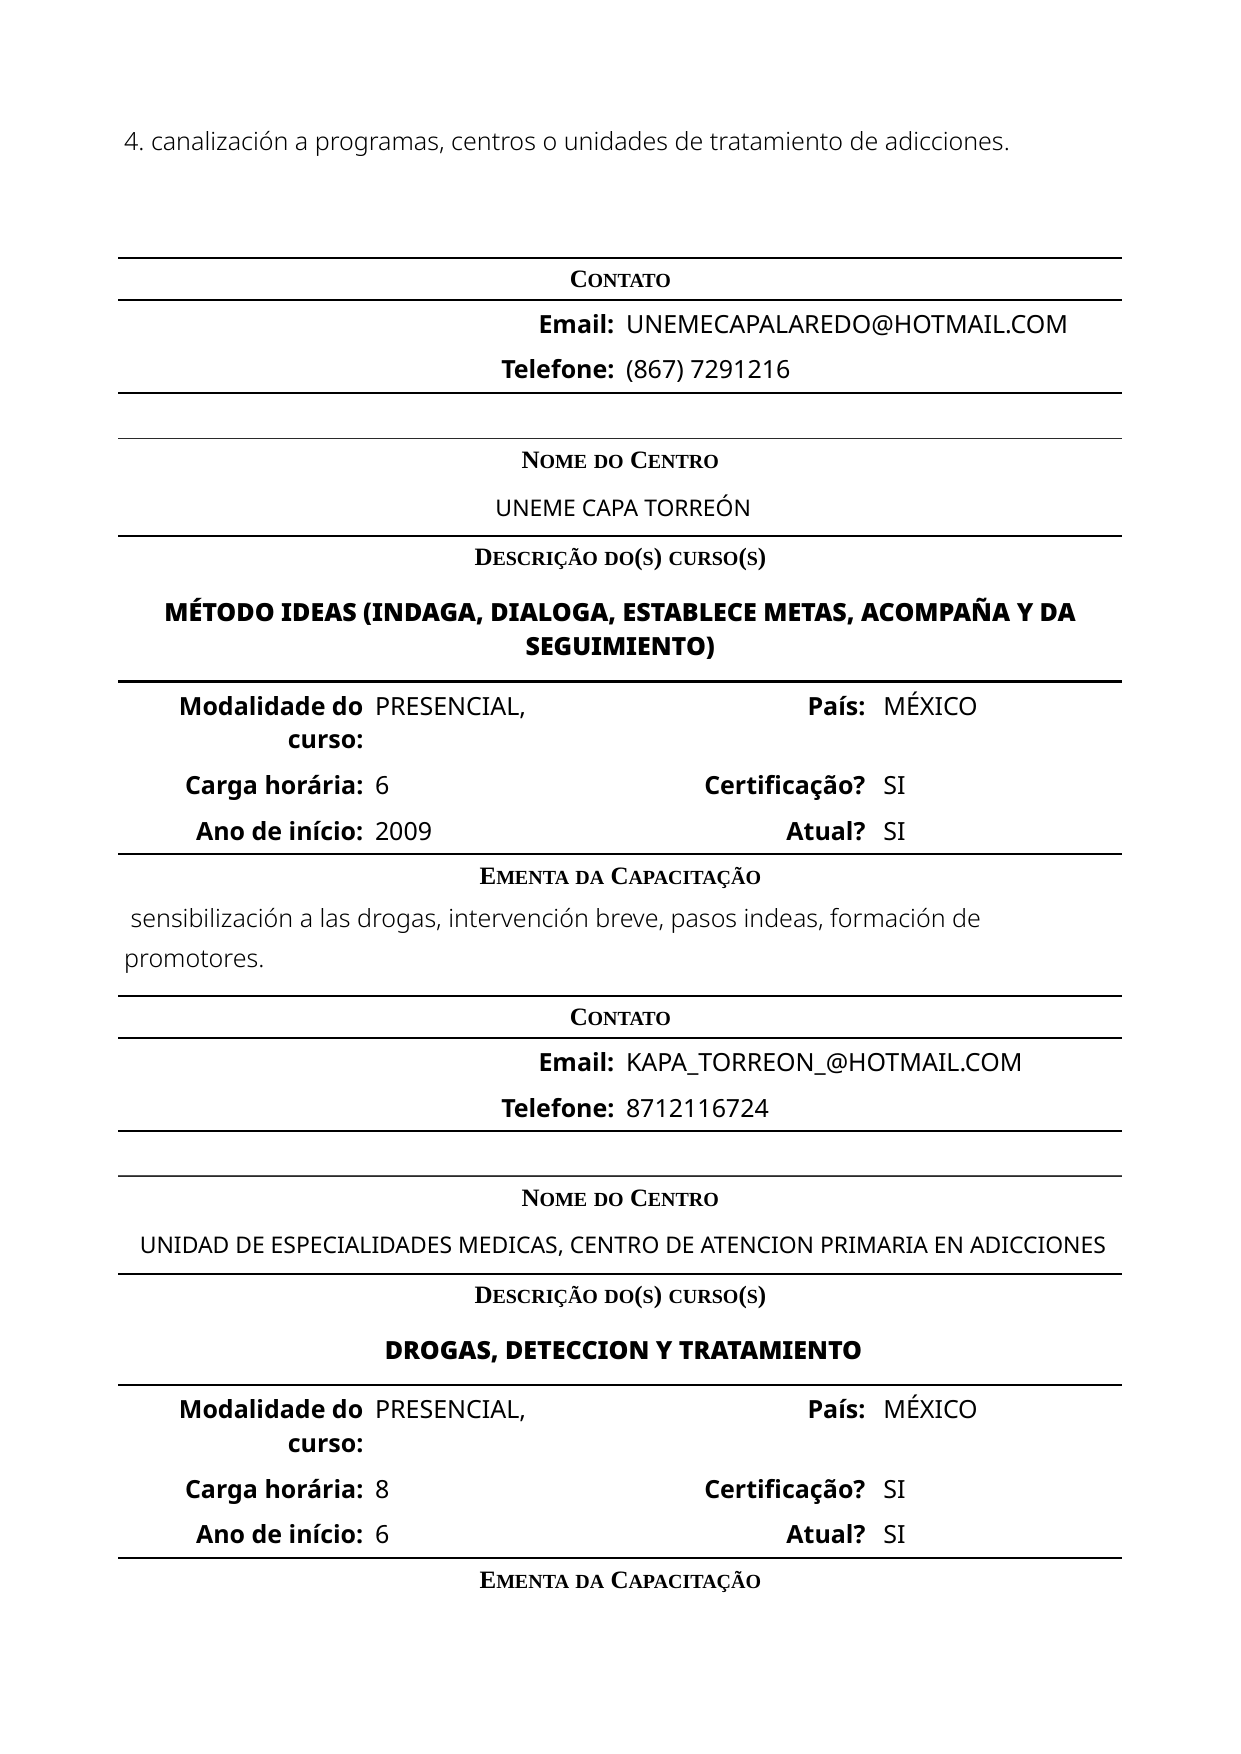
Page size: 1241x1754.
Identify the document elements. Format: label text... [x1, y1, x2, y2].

table_cell Email: [118, 301, 620, 346]
table_cell UNIDAD DE ESPECIALIDADES MEDICAS, CENTRO DE ATENCION PRIMARIA EN ADICCIONES [118, 1218, 1122, 1272]
table_cell KAPA_TORREON_@HOTMAIL.COM [620, 1039, 1122, 1084]
table_cell Descrição do(s) curso(s) [118, 1275, 1122, 1315]
table_cell Modalidade do curso: [118, 1386, 369, 1466]
table_cell Contato [118, 997, 1122, 1037]
table_cell Ementa da Capacitação [118, 1559, 1122, 1599]
table_cell Descrição do(s) curso(s) [118, 537, 1122, 577]
table_cell 6 [369, 1511, 620, 1557]
table_cell 2009 [369, 808, 620, 853]
table_cell Contato [118, 259, 1122, 299]
table_cell SI [871, 762, 1122, 807]
table_cell Modalidade do curso: [118, 683, 369, 762]
table_cell PRESENCIAL, [369, 683, 620, 762]
table_cell País: [620, 1386, 871, 1466]
table_cell MÉXICO [871, 683, 1122, 762]
table_cell Ano de início: [118, 1511, 369, 1557]
table_cell (867) 7291216 [620, 346, 1122, 392]
table_cell Certificação? [620, 1466, 871, 1511]
table_cell 8712116724 [620, 1085, 1122, 1130]
table_cell SI [871, 808, 1122, 853]
table_cell DROGAS, DETECCION Y TRATAMIENTO [118, 1315, 1122, 1384]
table_cell Ementa da Capacitação [118, 855, 1122, 895]
table_cell 8 [369, 1466, 620, 1511]
table_cell Telefone: [118, 346, 620, 392]
table_header Nome do Centro [118, 1178, 1122, 1218]
table_cell SI [871, 1466, 1122, 1511]
table_cell 4. CANALIZACIÓN A PROGRAMAS, CENTROS O UNIDADES DE TRATAMIENTO DE ADICCIONES. [118, 118, 1122, 257]
table_cell 6 [369, 762, 620, 807]
table_cell Atual? [620, 1511, 871, 1557]
table_cell MÉTODO IDEAS (INDAGA, DIALOGA, ESTABLECE METAS, ACOMPAÑA Y DA SEGUIMIENTO) [118, 577, 1122, 680]
table_cell Email: [118, 1039, 620, 1084]
table_cell Carga horária: [118, 1466, 369, 1511]
table_cell Ano de início: [118, 808, 369, 853]
table_cell PRESENCIAL, [369, 1386, 620, 1466]
table_cell UNEMECAPALAREDO@HOTMAIL.COM [620, 301, 1122, 346]
table_cell País: [620, 683, 871, 762]
table_cell SENSIBILIZACIÓN A LAS DROGAS, INTERVENCIÓN BREVE, PASOS INDEAS, FORMACIÓN DE PROMOTORES. [118, 895, 1122, 994]
table_cell Telefone: [118, 1085, 620, 1130]
table_cell UNEME CAPA TORREÓN [118, 480, 1122, 534]
table_cell Carga horária: [118, 762, 369, 807]
table_cell Atual? [620, 808, 871, 853]
table_header Nome do Centro [118, 440, 1122, 480]
table_cell SI [871, 1511, 1122, 1557]
table_cell MÉXICO [871, 1386, 1122, 1466]
table_cell Certificação? [620, 762, 871, 807]
